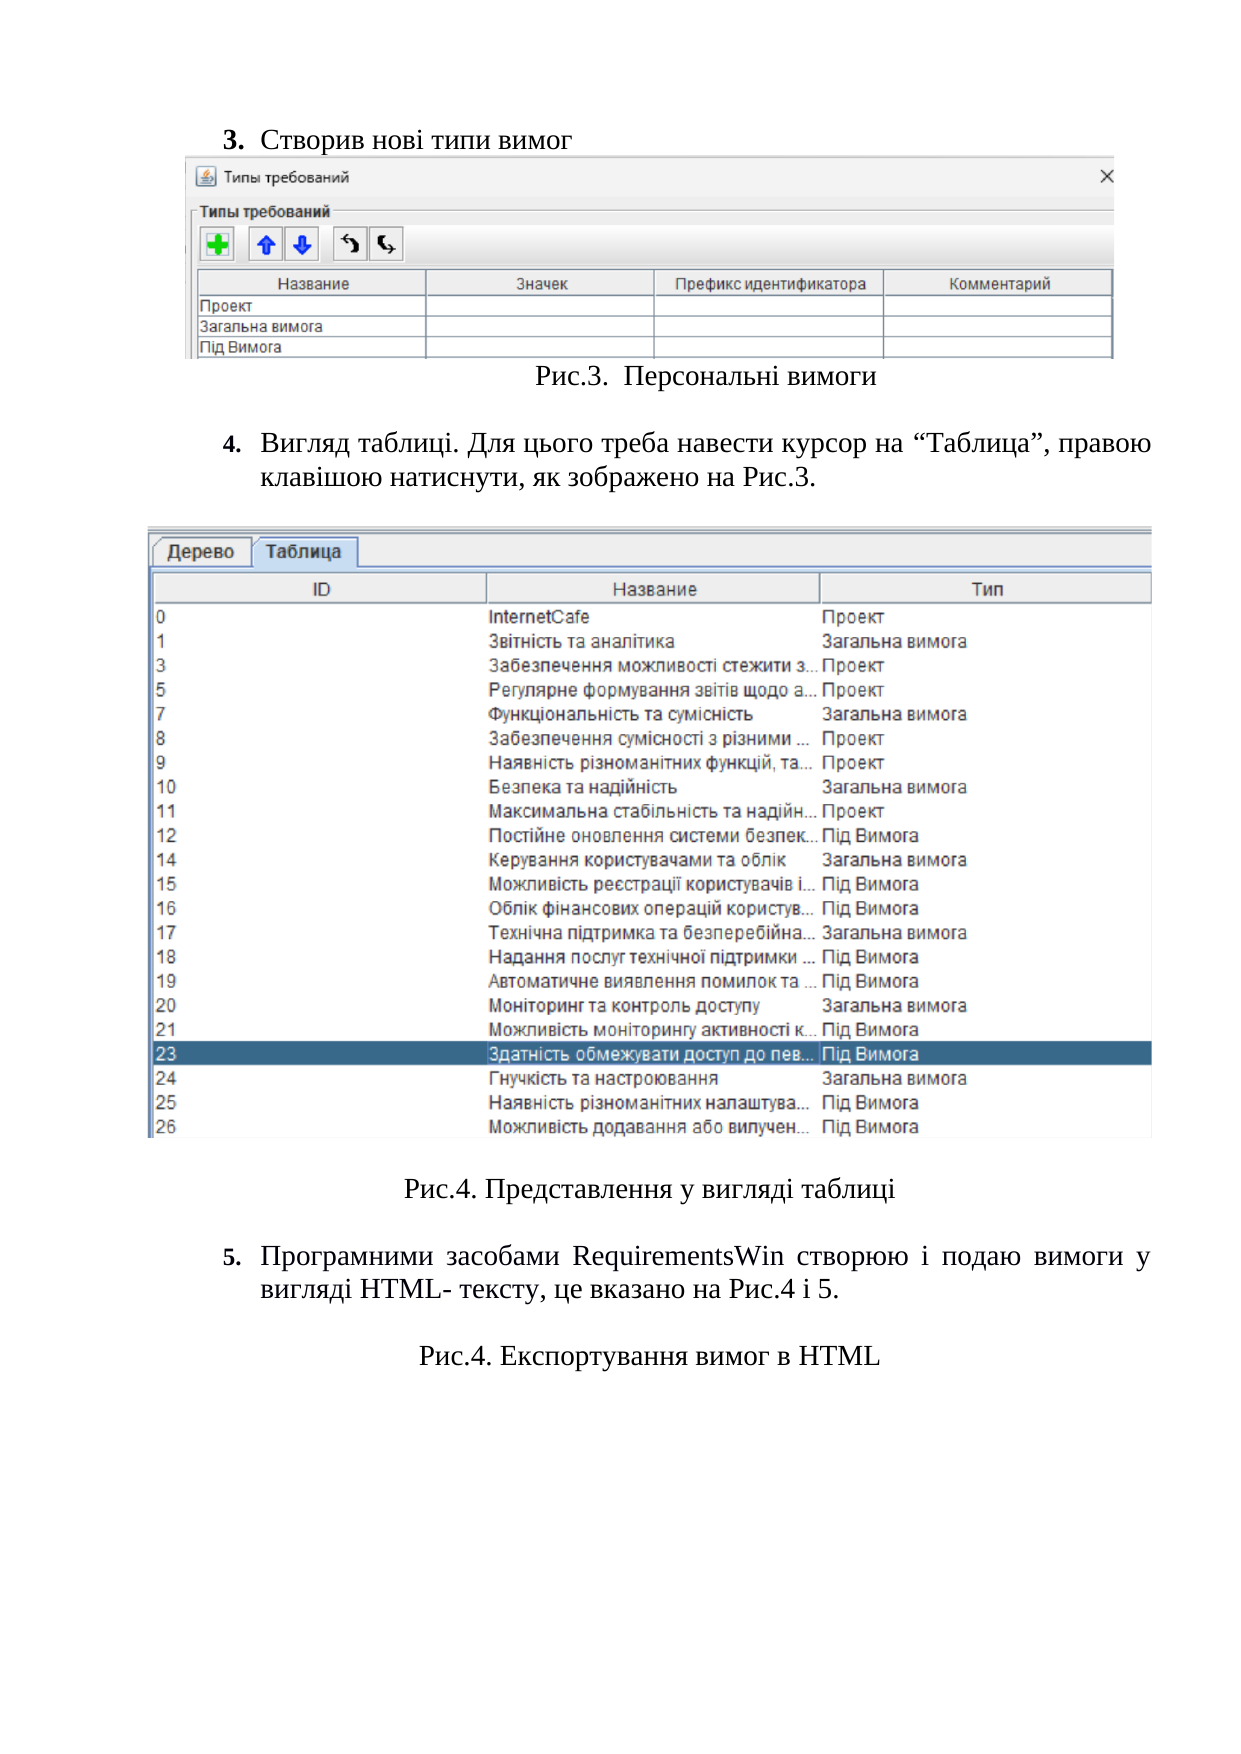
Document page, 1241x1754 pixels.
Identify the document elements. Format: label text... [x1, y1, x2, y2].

list Створив нові типи вимог [223, 122, 1152, 156]
picture [147, 526, 1152, 1138]
list Програмними засобами RequirementsWin створюю і подаю вимоги у вигляді HTML- тексту, це вказано на Рис.4 і 5. [223, 1238, 1152, 1305]
picture [185, 155, 1115, 359]
list Рис.3. Персональні вимоги [223, 156, 1152, 392]
text Рис.4. Представлення у вигляді таблиці [148, 1171, 1152, 1204]
text Рис.4. Експортування вимог в HTML [148, 1338, 1152, 1372]
list Вигляд таблиці. Для цього треба навести курсор на “Таблица”, правою клавішою натиснути, як зображено на Рис.3. [223, 425, 1152, 492]
